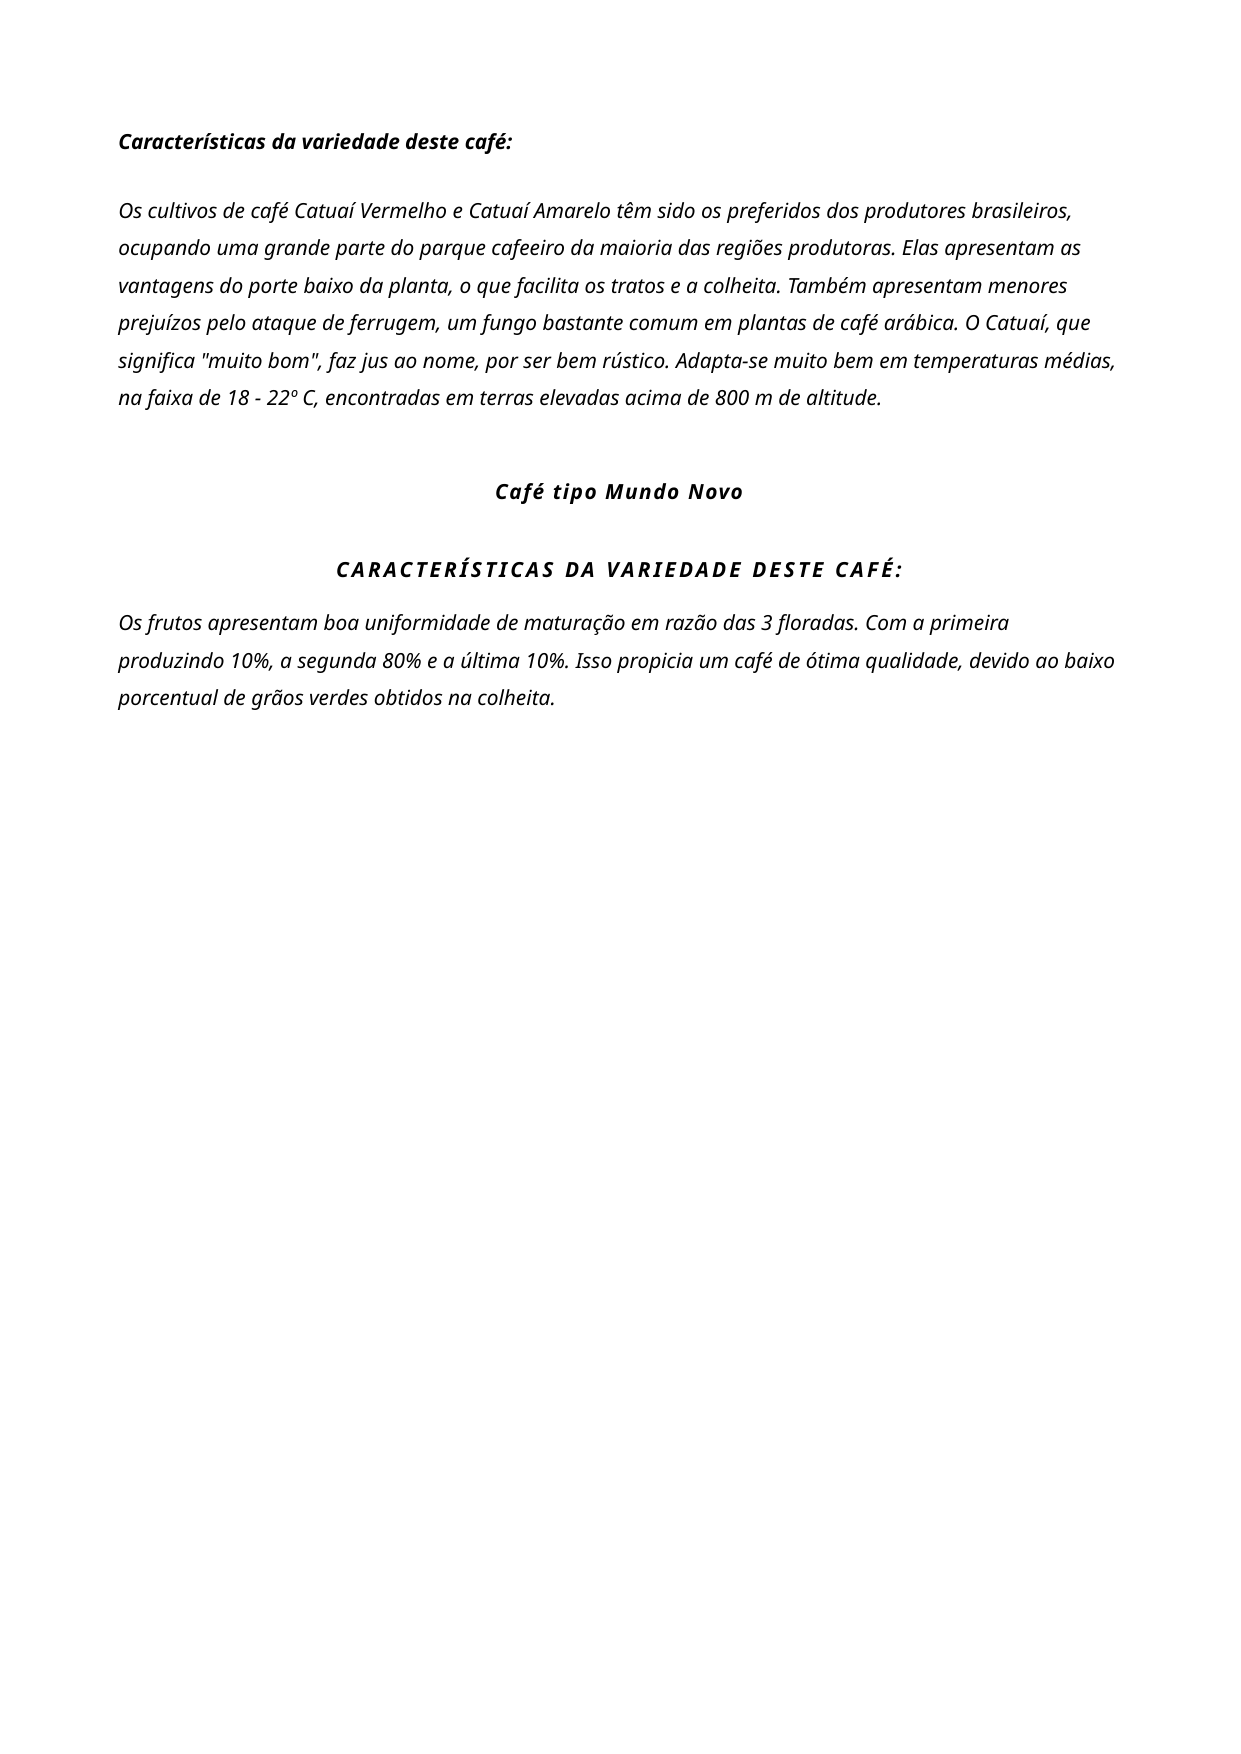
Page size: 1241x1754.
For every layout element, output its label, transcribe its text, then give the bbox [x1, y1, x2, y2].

text Os frutos apresentam boa uniformidade de maturação em razão das 3 floradas. Com a primeira produzindo 10%, a segunda 80% e a última 10%. Isso propicia um café de ótima qualidade, devido ao baixo porcentual de grãos verdes obtidos na colheita. [118, 599, 1122, 712]
text Características da variedade deste café: [118, 118, 1122, 156]
subtitle CARACTERÍSTICAS DA VARIEDADE DESTE CAFÉ: [118, 521, 1122, 584]
text Os cultivos de café Catuaí Vermelho e Catuaí Amarelo têm sido os preferidos dos produtores brasileiros, ocupando uma grande parte do parque cafeeiro da maioria das regiões produtoras. Elas apresentam as vantagens do porte baixo da planta, o que facilita os tratos e a colheita. Também apresentam menores prejuízos pelo ataque de ferrugem, um fungo bastante comum em plantas de café arábica. O Catuaí, que significa "muito bom", faz jus ao nome, por ser bem rústico. Adapta-se muito bem em temperaturas médias, na faixa de 18 - 22º C, encontradas em terras elevadas acima de 800 m de altitude. [118, 187, 1122, 412]
subtitle Café tipo Mundo Novo [118, 443, 1122, 506]
